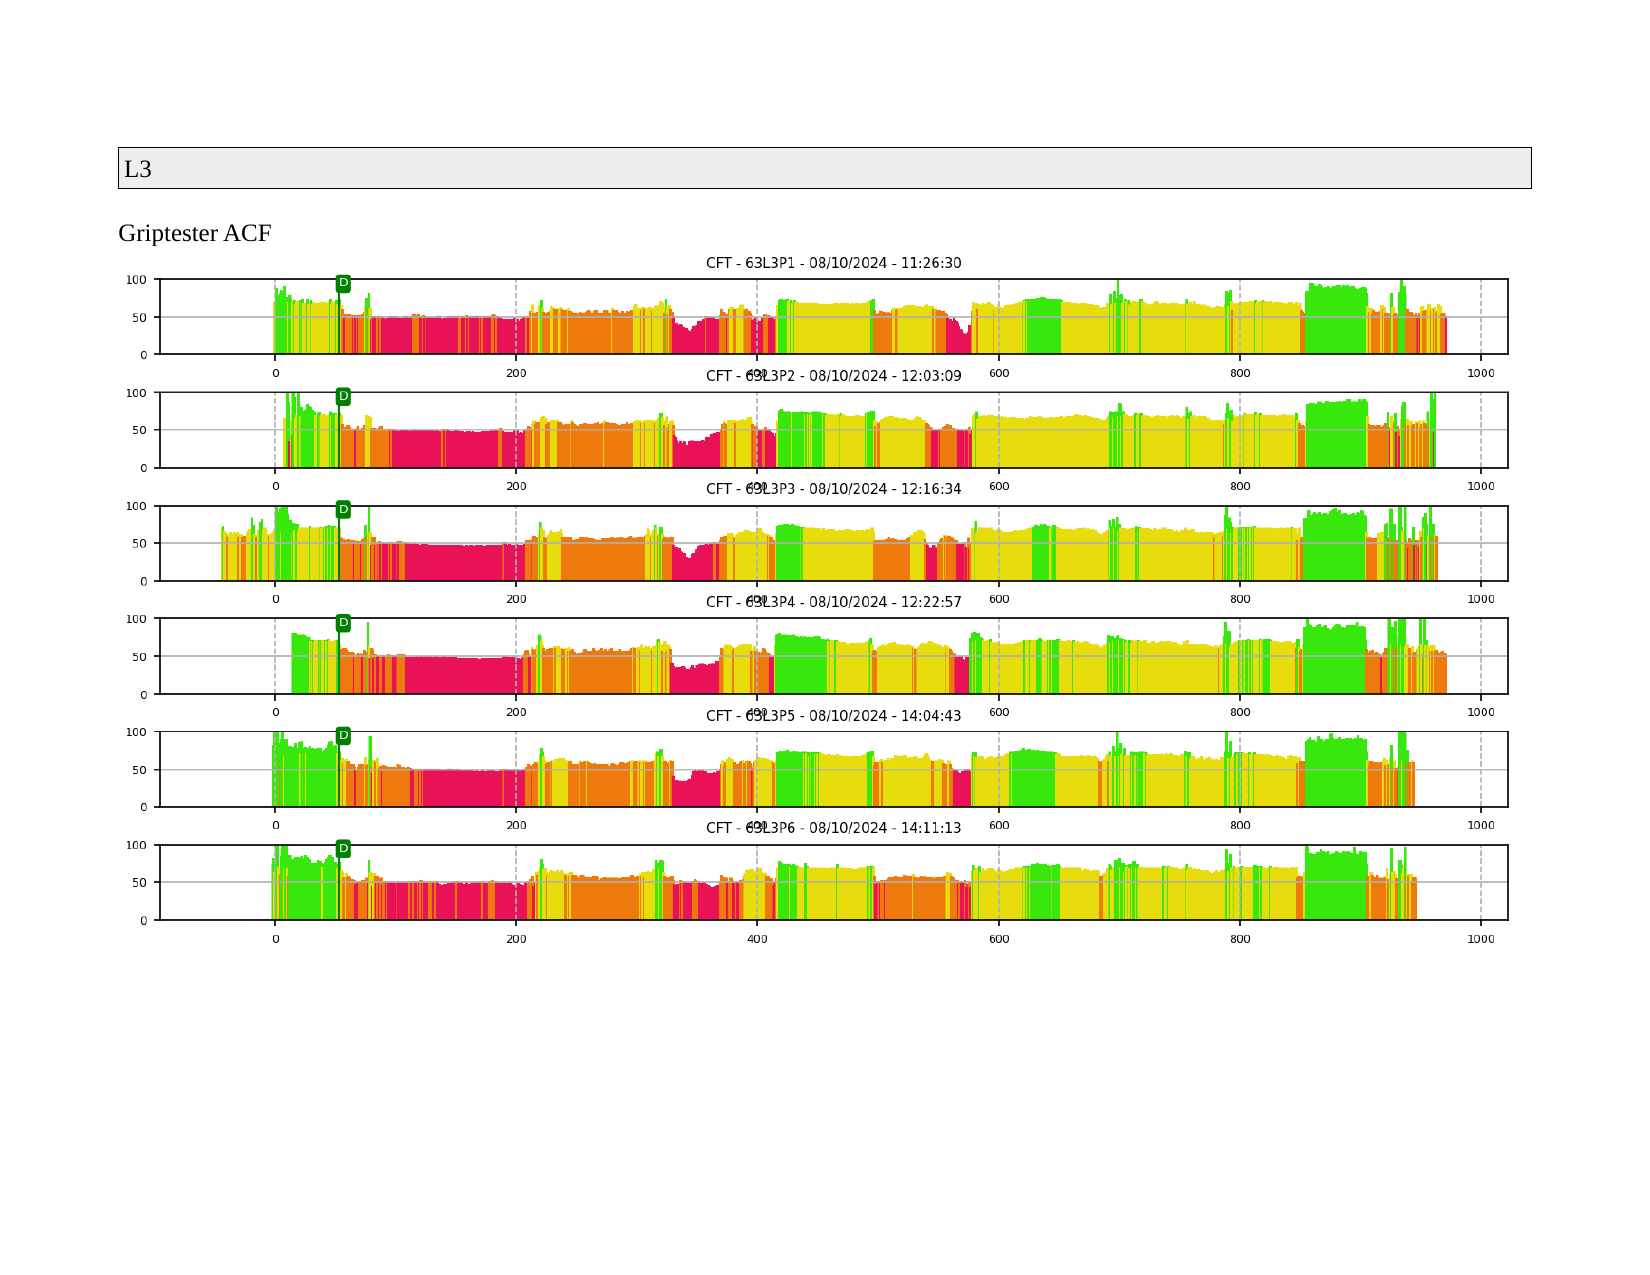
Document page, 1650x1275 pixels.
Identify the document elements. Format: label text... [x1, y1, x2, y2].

table_header L3 [119, 148, 1531, 188]
text Griptester ACF [118, 218, 1532, 246]
picture [118, 246, 1532, 955]
